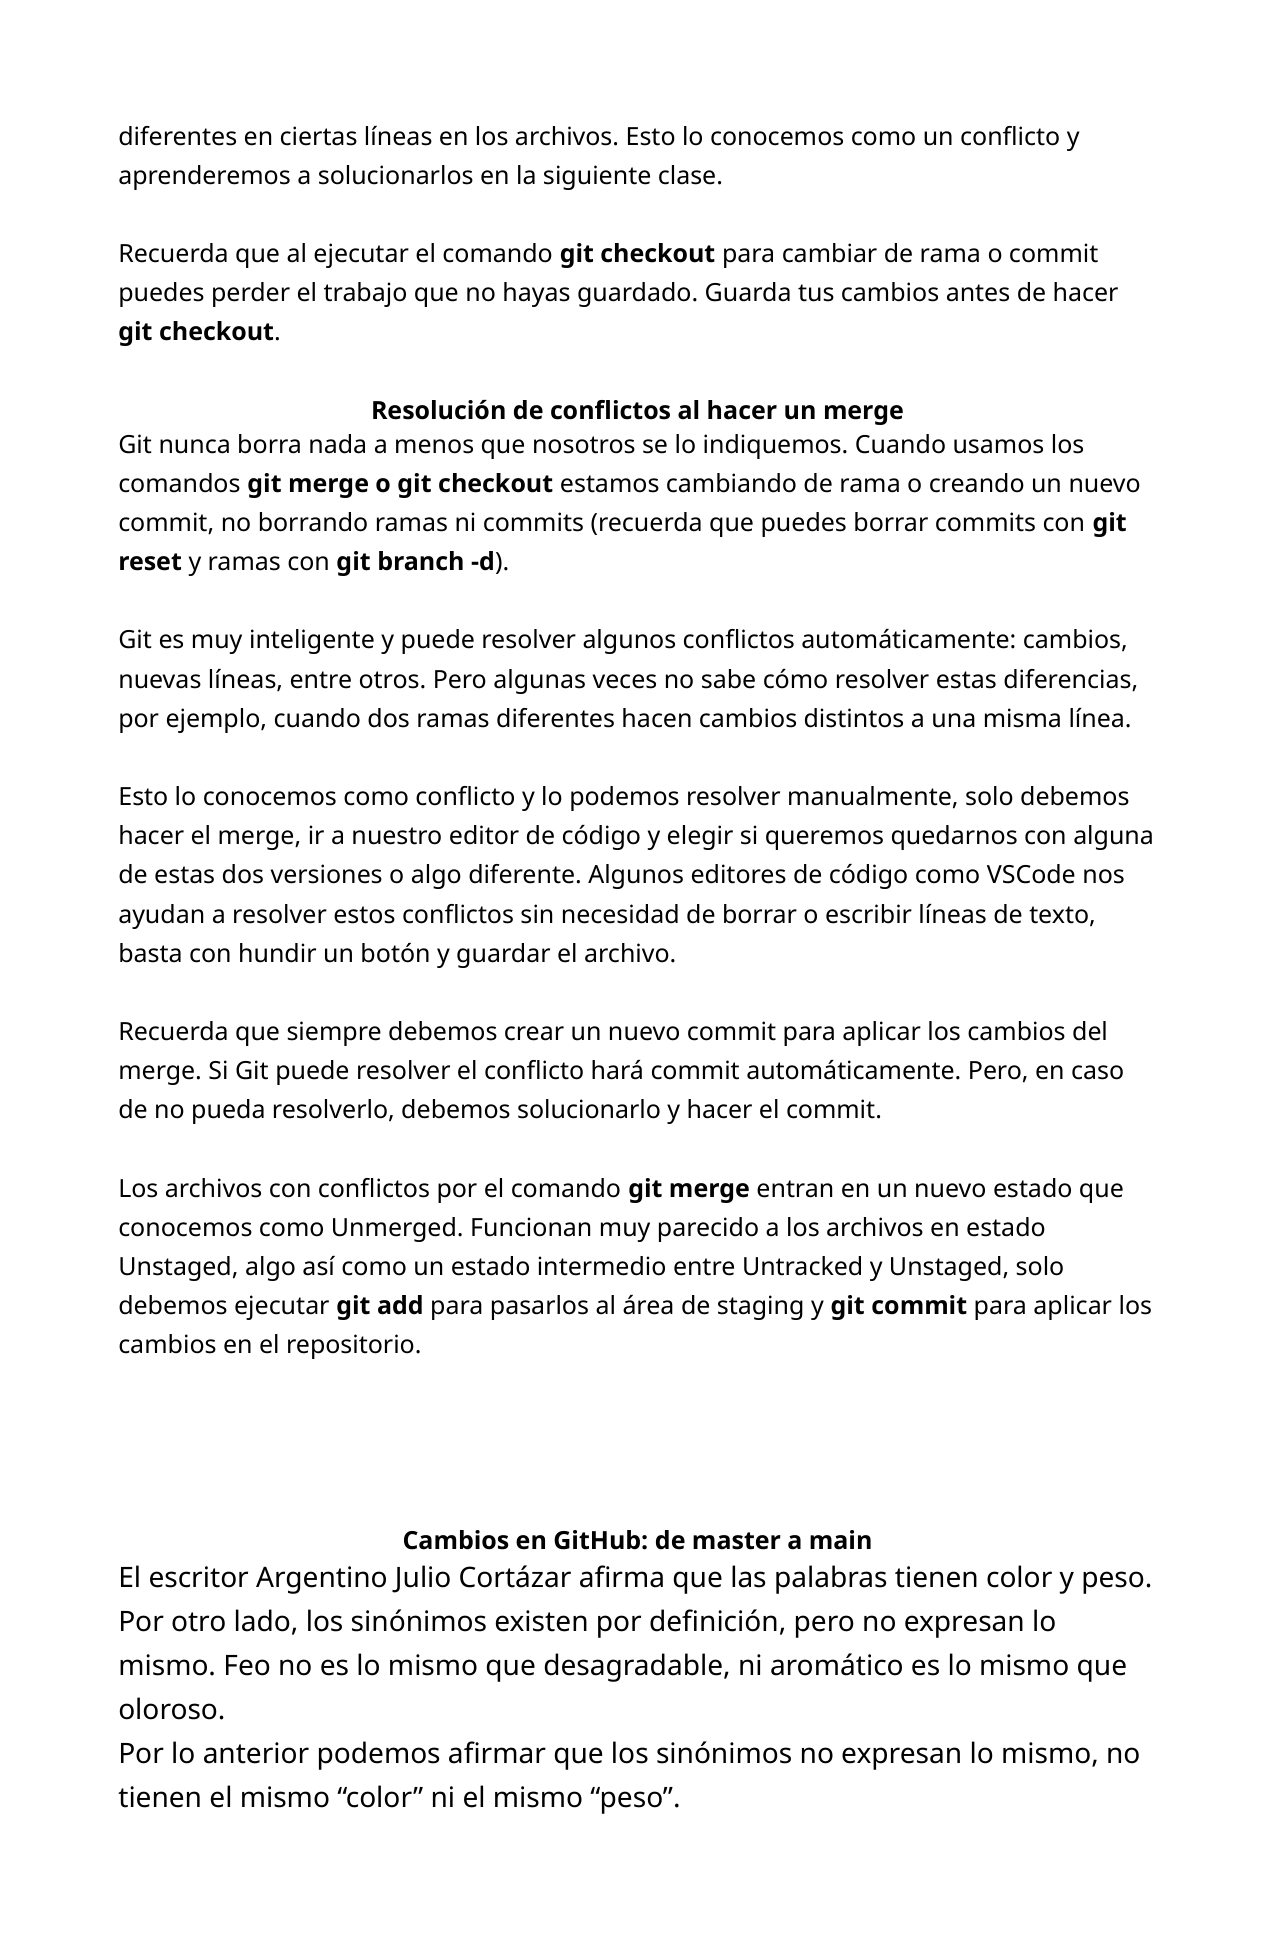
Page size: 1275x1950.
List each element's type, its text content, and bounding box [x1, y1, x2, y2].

text El escritor Argentino Julio Cortázar afirma que las palabras tienen color y peso. Por otro lado, los sinónimos existen por definición, pero no expresan lo mismo. Feo no es lo mismo que desagradable, ni aromático es lo mismo que oloroso. [118, 1557, 1157, 1728]
text diferentes en ciertas líneas en los archivos. Esto lo conocemos como un conflicto y aprenderemos a solucionarlos en la siguiente clase. [118, 118, 1157, 191]
text Los archivos con conflictos por el comando git merge entran en un nuevo estado que conocemos como Unmerged. Funcionan muy parecido a los archivos en estado Unstaged, algo así como un estado intermedio entre Untracked y Unstaged, solo debemos ejecutar git add para pasarlos al área de staging y git commit para aplicar los cambios en el repositorio. [118, 1171, 1157, 1361]
text Recuerda que al ejecutar el comando git checkout para cambiar de rama o commit puedes perder el trabajo que no hayas guardado. Guarda tus cambios antes de hacer git checkout. [118, 236, 1157, 348]
text Esto lo conocemos como conflicto y lo podemos resolver manualmente, solo debemos hacer el merge, ir a nuestro editor de código y elegir si queremos quedarnos con alguna de estas dos versiones o algo diferente. Algunos editores de código como VSCode nos ayudan a resolver estos conflictos sin necesidad de borrar o escribir líneas de texto, basta con hundir un botón y guardar el archivo. [118, 779, 1157, 969]
subtitle Resolución de conflictos al hacer un merge [118, 392, 1157, 426]
text Por lo anterior podemos afirmar que los sinónimos no expresan lo mismo, no tienen el mismo “color” ni el mismo “peso”. [118, 1733, 1157, 1816]
subtitle Cambios en GitHub: de master a main [118, 1523, 1157, 1557]
text Git nunca borra nada a menos que nosotros se lo indiquemos. Cuando usamos los comandos git merge o git checkout estamos cambiando de rama o creando un nuevo commit, no borrando ramas ni commits (recuerda que puedes borrar commits con git reset y ramas con git branch -d). [118, 426, 1157, 578]
text Recuerda que siempre debemos crear un nuevo commit para aplicar los cambios del merge. Si Git puede resolver el conflicto hará commit automáticamente. Pero, en caso de no pueda resolverlo, debemos solucionarlo y hacer el commit. [118, 1014, 1157, 1126]
text Git es muy inteligente y puede resolver algunos conflictos automáticamente: cambios, nuevas líneas, entre otros. Pero algunas veces no sabe cómo resolver estas diferencias, por ejemplo, cuando dos ramas diferentes hacen cambios distintos a una misma línea. [118, 622, 1157, 734]
